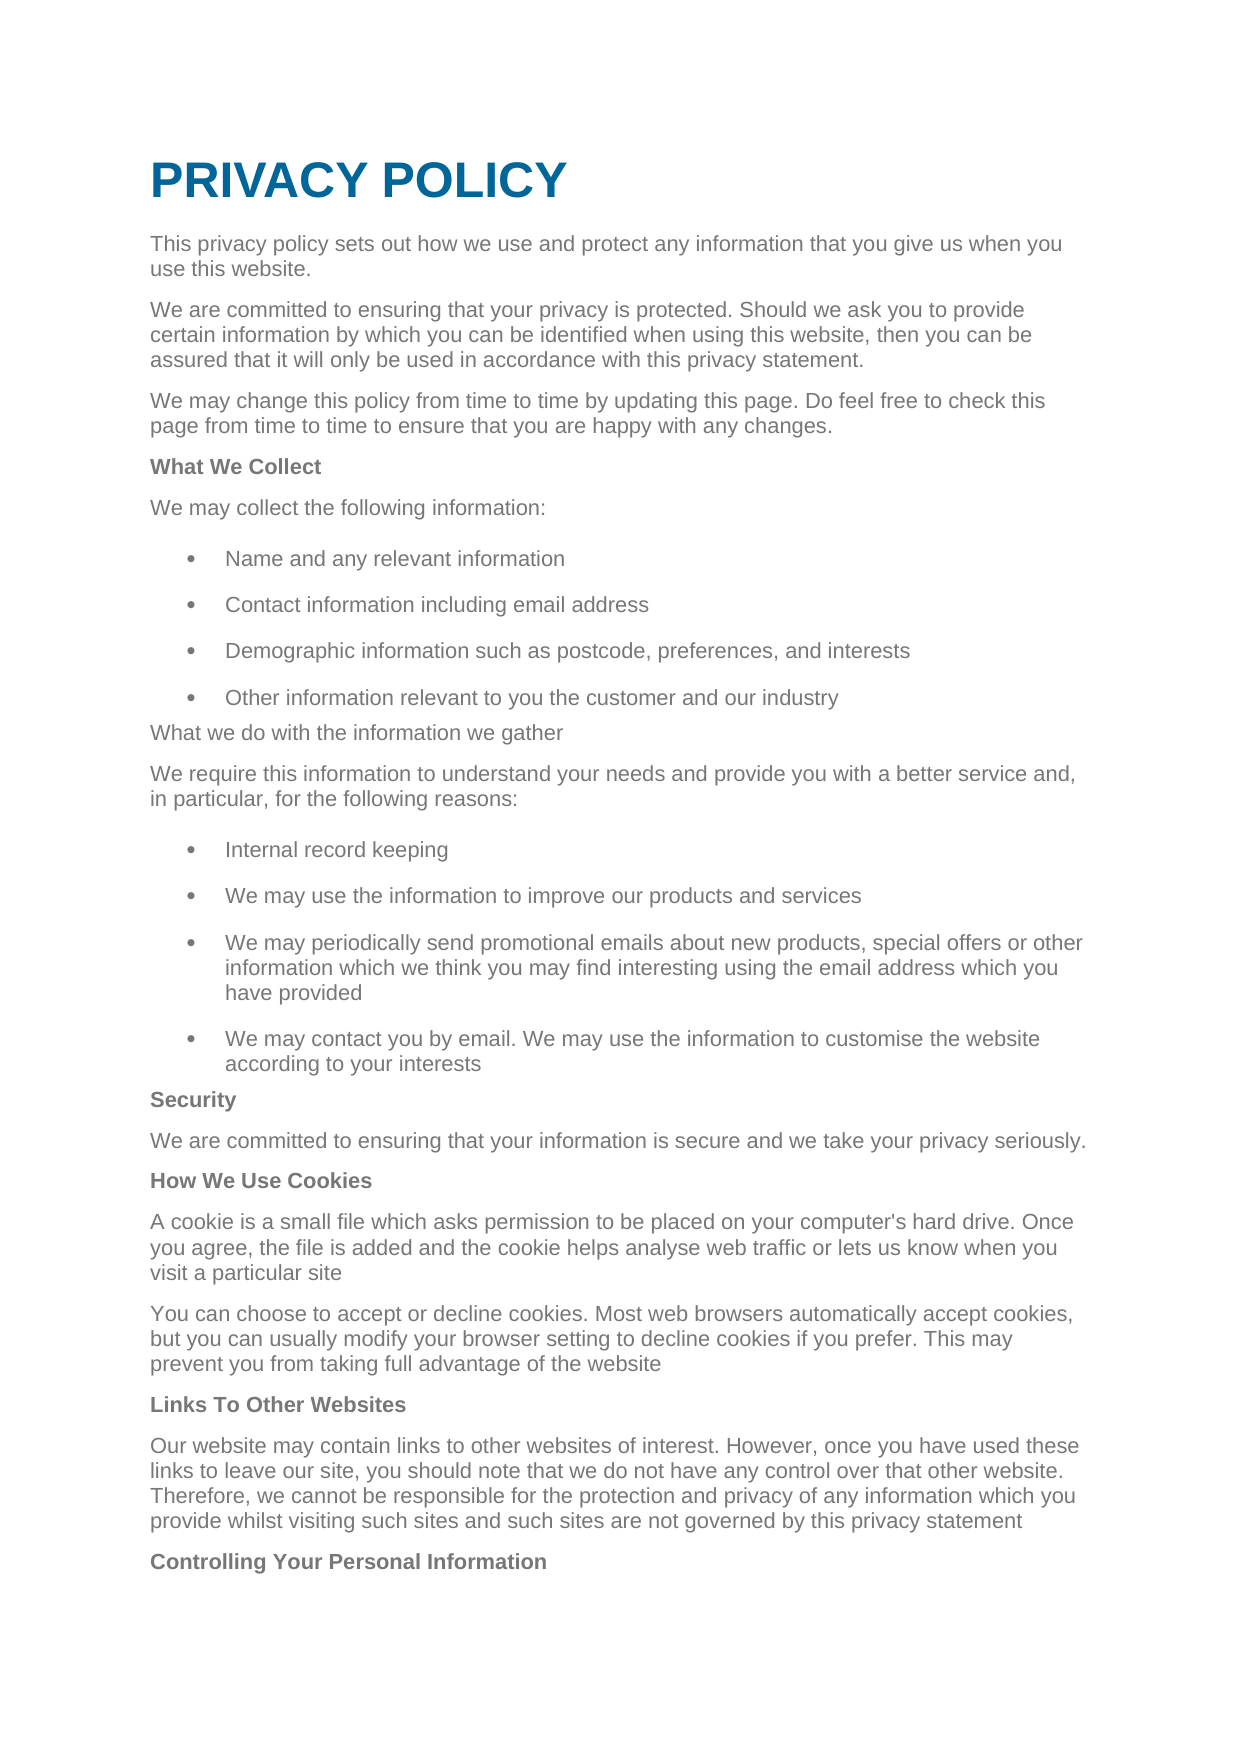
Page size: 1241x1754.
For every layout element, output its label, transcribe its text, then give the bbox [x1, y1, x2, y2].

text This privacy policy sets out how we use and protect any information that you give us when you use this website. [150, 231, 1090, 281]
list Name and any relevant information [187, 546, 1090, 572]
list We may periodically send promotional emails about new products, special offers or other information which we think you may find interesting using the email address which you have provided [187, 929, 1090, 1005]
list Internal record keeping [187, 837, 1090, 863]
text We are committed to ensuring that your privacy is protected. Should we ask you to provide certain information by which you can be identified when using this website, then you can be assured that it will only be used in accordance with this privacy statement. [150, 297, 1090, 373]
text How We Use Cookies [150, 1168, 1090, 1194]
list Demographic information such as postcode, preferences, and interests [187, 638, 1090, 664]
text Controlling Your Personal Information [150, 1549, 1090, 1574]
text We may collect the following information: [150, 495, 1090, 520]
text Our website may contain links to other websites of interest. However, once you have used these links to leave our site, you should note that we do not have any control over that other website. Therefore, we cannot be responsible for the protection and privacy of any information which you provide whilst visiting such sites and such sites are not governed by this privacy statement [150, 1433, 1090, 1533]
list We may contact you by email. We may use the information to customise the website according to your interests [187, 1026, 1090, 1076]
text What we do with the information we gather [150, 720, 1090, 745]
text What We Collect [150, 454, 1090, 479]
text We are committed to ensuring that your information is secure and we take your privacy seriously. [150, 1128, 1090, 1153]
list Other information relevant to you the customer and our industry [187, 684, 1090, 710]
list We may use the information to improve our products and services [187, 883, 1090, 909]
text We require this information to understand your needs and provide you with a better service and, in particular, for the following reasons: [150, 761, 1090, 811]
text A cookie is a small file which asks permission to be placed on your computer's hard drive. Once you agree, the file is added and the cookie helps analyse web traffic or lets us know when you visit a particular site [150, 1209, 1090, 1285]
list Contact information including email address [187, 592, 1090, 618]
subtitle PRIVACY POLICY [150, 150, 1090, 207]
text We may change this policy from time to time by updating this page. Do feel free to check this page from time to time to ensure that you are happy with any changes. [150, 388, 1090, 439]
text You can choose to accept or decline cookies. Most web browsers automatically accept cookies, but you can usually modify your browser setting to decline cookies if you prefer. This may prevent you from taking full advantage of the website [150, 1301, 1090, 1376]
text Security [150, 1087, 1090, 1112]
text Links To Other Websites [150, 1392, 1090, 1417]
